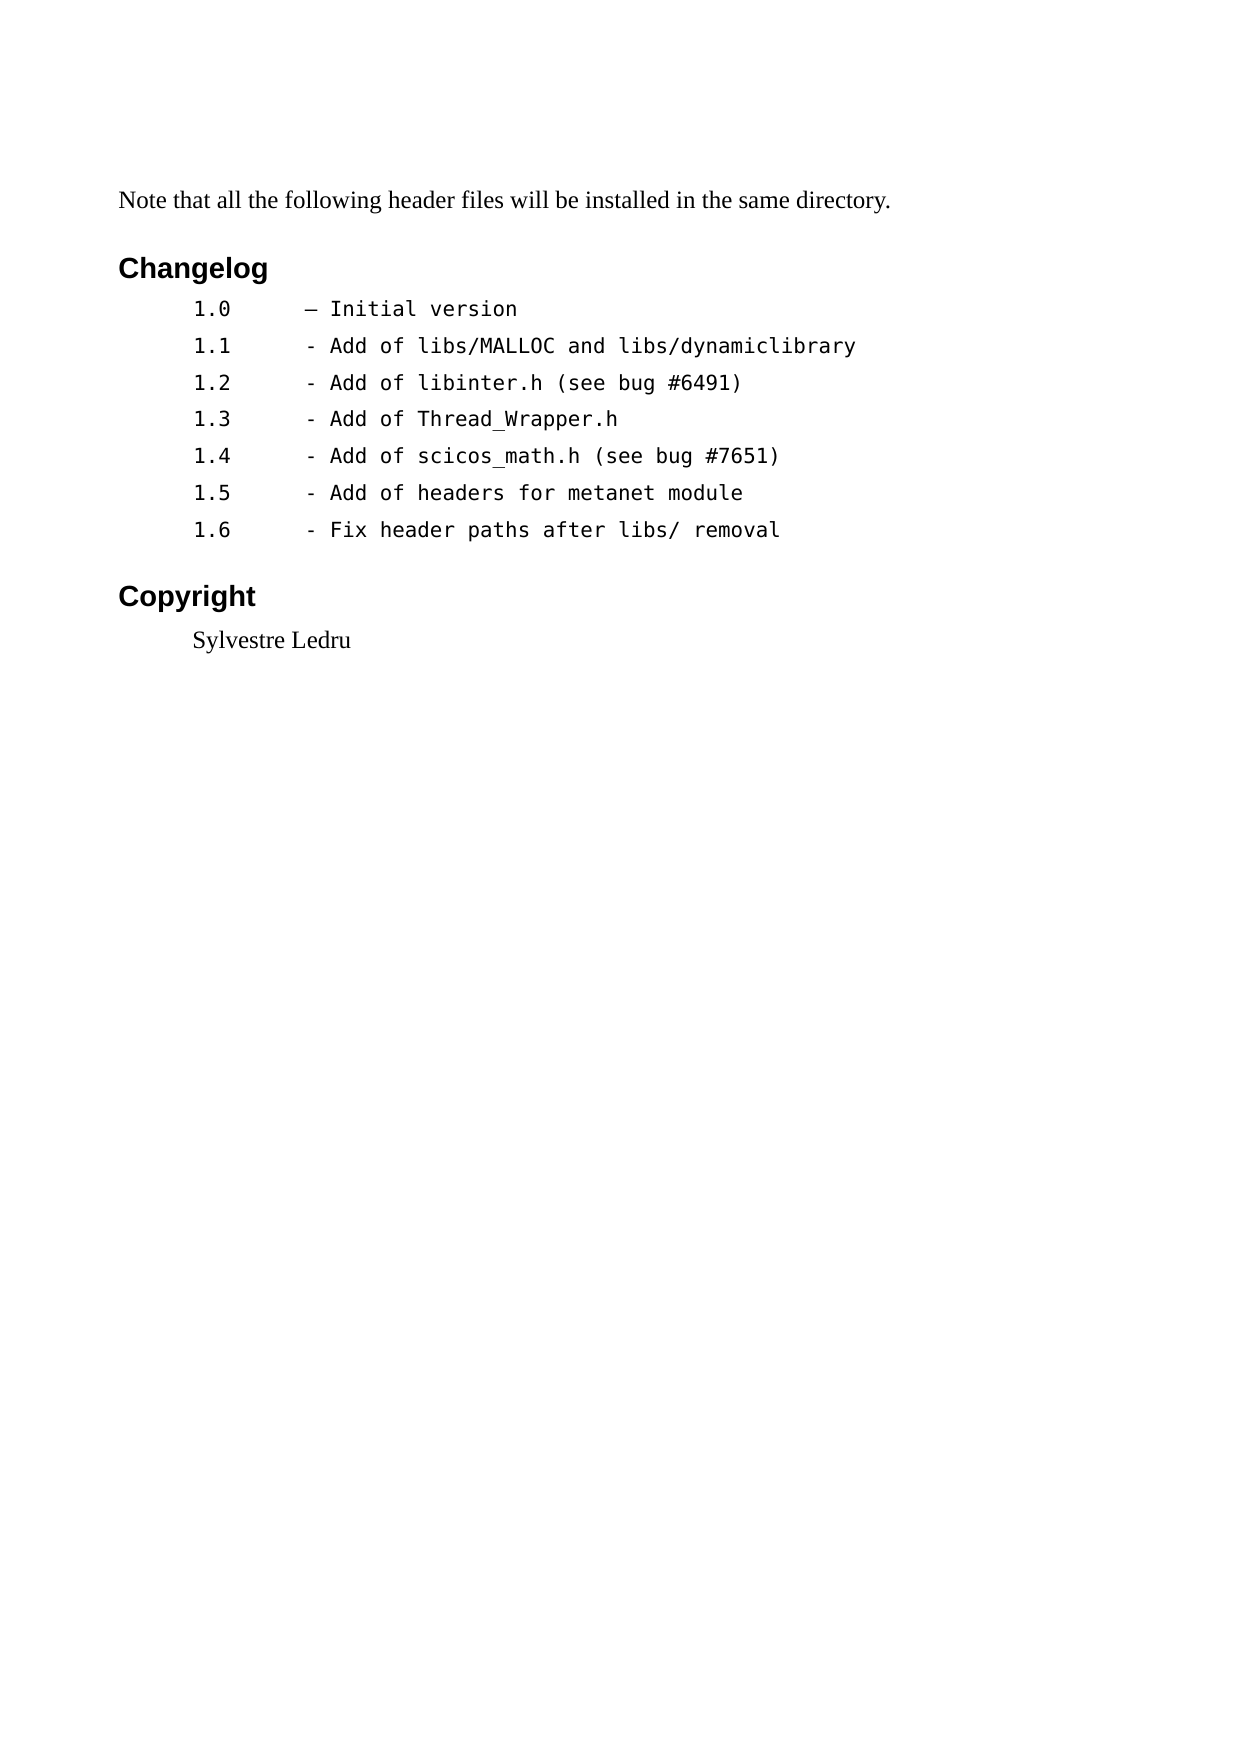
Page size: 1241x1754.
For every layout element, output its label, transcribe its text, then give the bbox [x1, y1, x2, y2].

subtitle Changelog [118, 251, 1122, 284]
text Sylvestre Ledru [118, 626, 1122, 654]
list – Initial version [193, 297, 1122, 321]
list - Add of libs/MALLOC and libs/dynamiclibrary [193, 334, 1122, 358]
subtitle Copyright [118, 579, 1122, 613]
list - Add of scicos_math.h (see bug #7651) [193, 444, 1122, 468]
list - Add of Thread_Wrapper.h [193, 407, 1122, 432]
list - Fix header paths after libs/ removal [193, 518, 1122, 542]
list - Add of headers for metanet module [193, 481, 1122, 505]
list - Add of libinter.h (see bug #6491) [193, 371, 1122, 395]
text Note that all the following header files will be installed in the same directory. [118, 185, 1122, 213]
